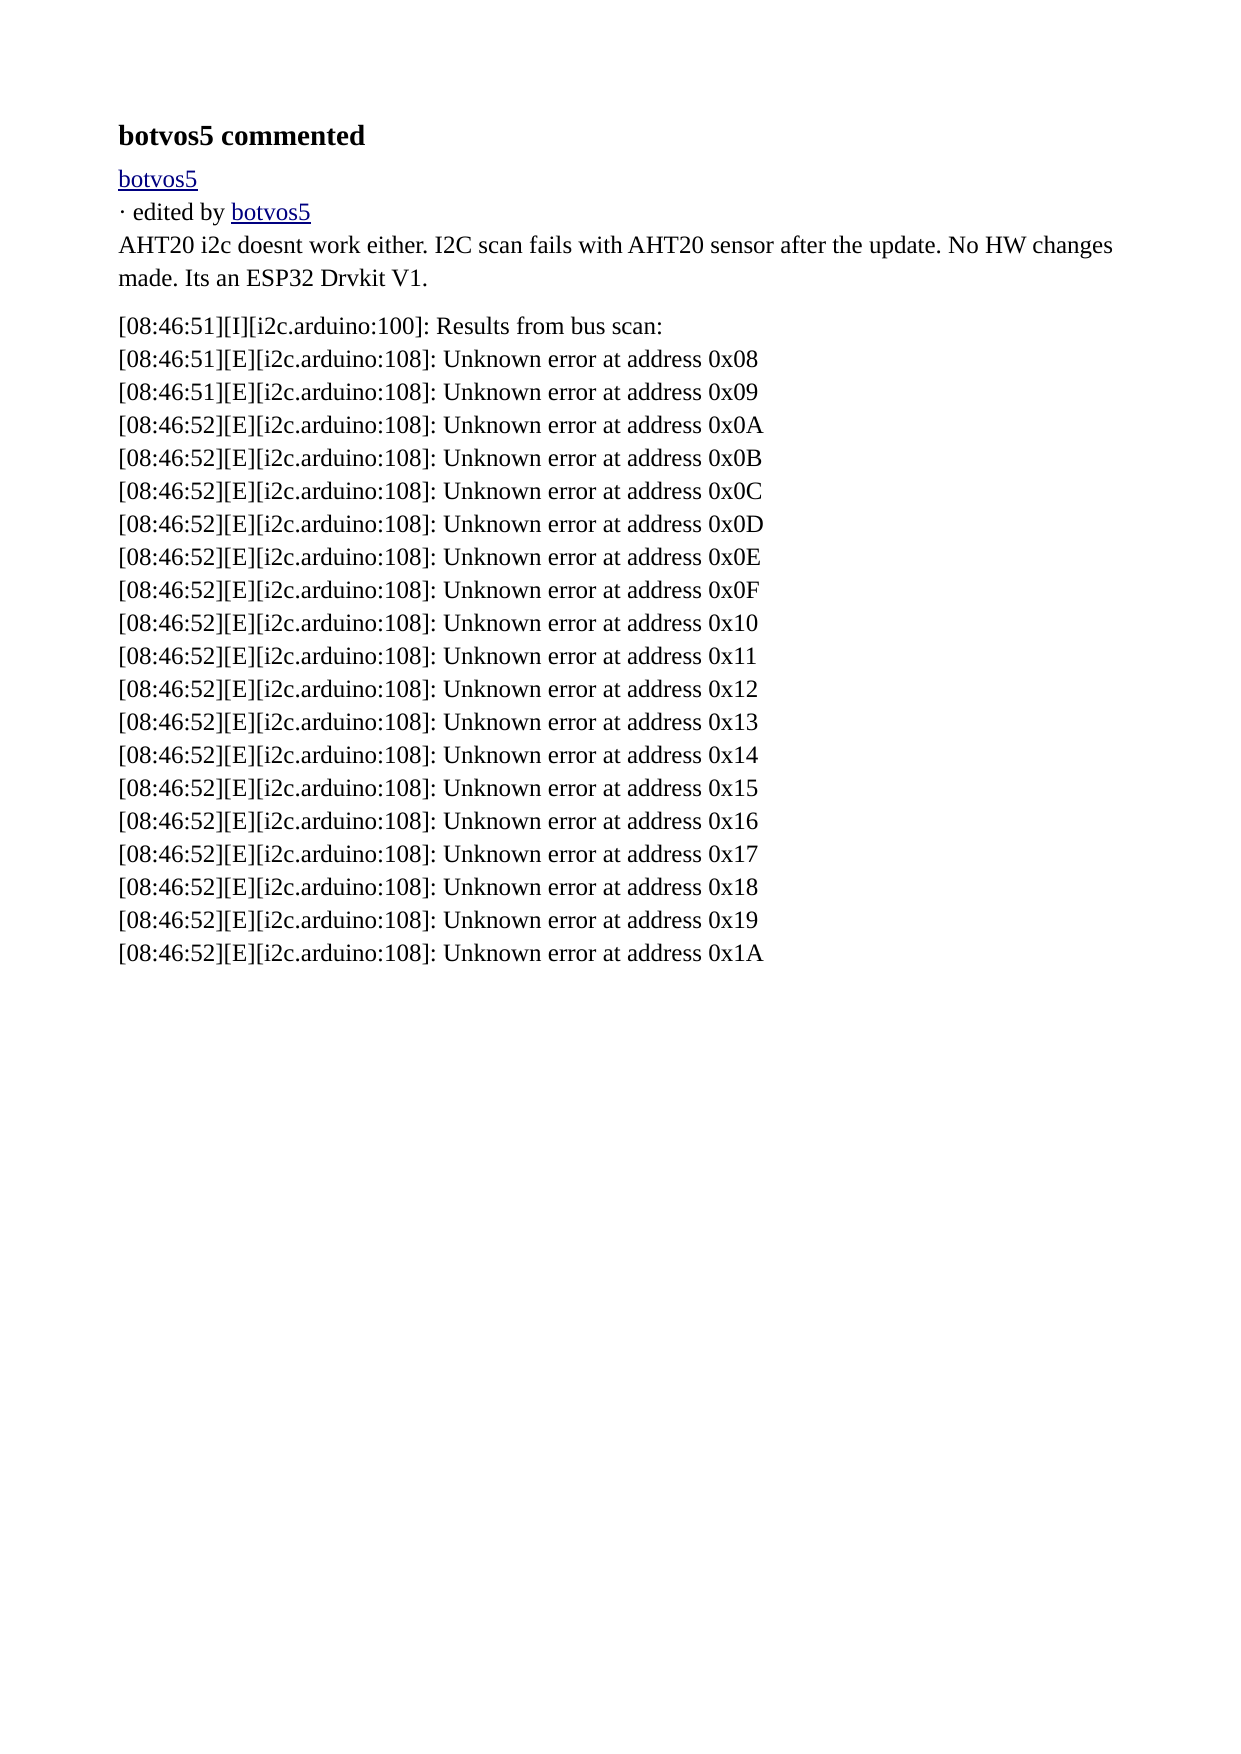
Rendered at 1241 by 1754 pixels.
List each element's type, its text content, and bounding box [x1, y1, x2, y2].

text [08:46:51][I][i2c.arduino:100]: Results from bus scan: [08:46:51][E][i2c.arduino:108]: Unknown error at address 0x08 [08:46:51][E][i2c.arduino:108]: Unknown error at address 0x09 [08:46:52][E][i2c.arduino:108]: Unknown error at address 0x0A [08:46:52][E][i2c.arduino:108]: Unknown error at address 0x0B [08:46:52][E][i2c.arduino:108]: Unknown error at address 0x0C [08:46:52][E][i2c.arduino:108]: Unknown error at address 0x0D [08:46:52][E][i2c.arduino:108]: Unknown error at address 0x0E [08:46:52][E][i2c.arduino:108]: Unknown error at address 0x0F [08:46:52][E][i2c.arduino:108]: Unknown error at address 0x10 [08:46:52][E][i2c.arduino:108]: Unknown error at address 0x11 [08:46:52][E][i2c.arduino:108]: Unknown error at address 0x12 [08:46:52][E][i2c.arduino:108]: Unknown error at address 0x13 [08:46:52][E][i2c.arduino:108]: Unknown error at address 0x14 [08:46:52][E][i2c.arduino:108]: Unknown error at address 0x15 [08:46:52][E][i2c.arduino:108]: Unknown error at address 0x16 [08:46:52][E][i2c.arduino:108]: Unknown error at address 0x17 [08:46:52][E][i2c.arduino:108]: Unknown error at address 0x18 [08:46:52][E][i2c.arduino:108]: Unknown error at address 0x19 [08:46:52][E][i2c.arduino:108]: Unknown error at address 0x1A [118, 311, 1122, 967]
subtitle botvos5 commented [118, 118, 1122, 152]
text · edited by botvos5 [118, 197, 1122, 226]
text AHT20 i2c doesnt work either. I2C scan fails with AHT20 sensor after the update. No HW changes made. Its an ESP32 Drvkit V1. [118, 230, 1122, 292]
text botvos5 [118, 164, 1122, 193]
